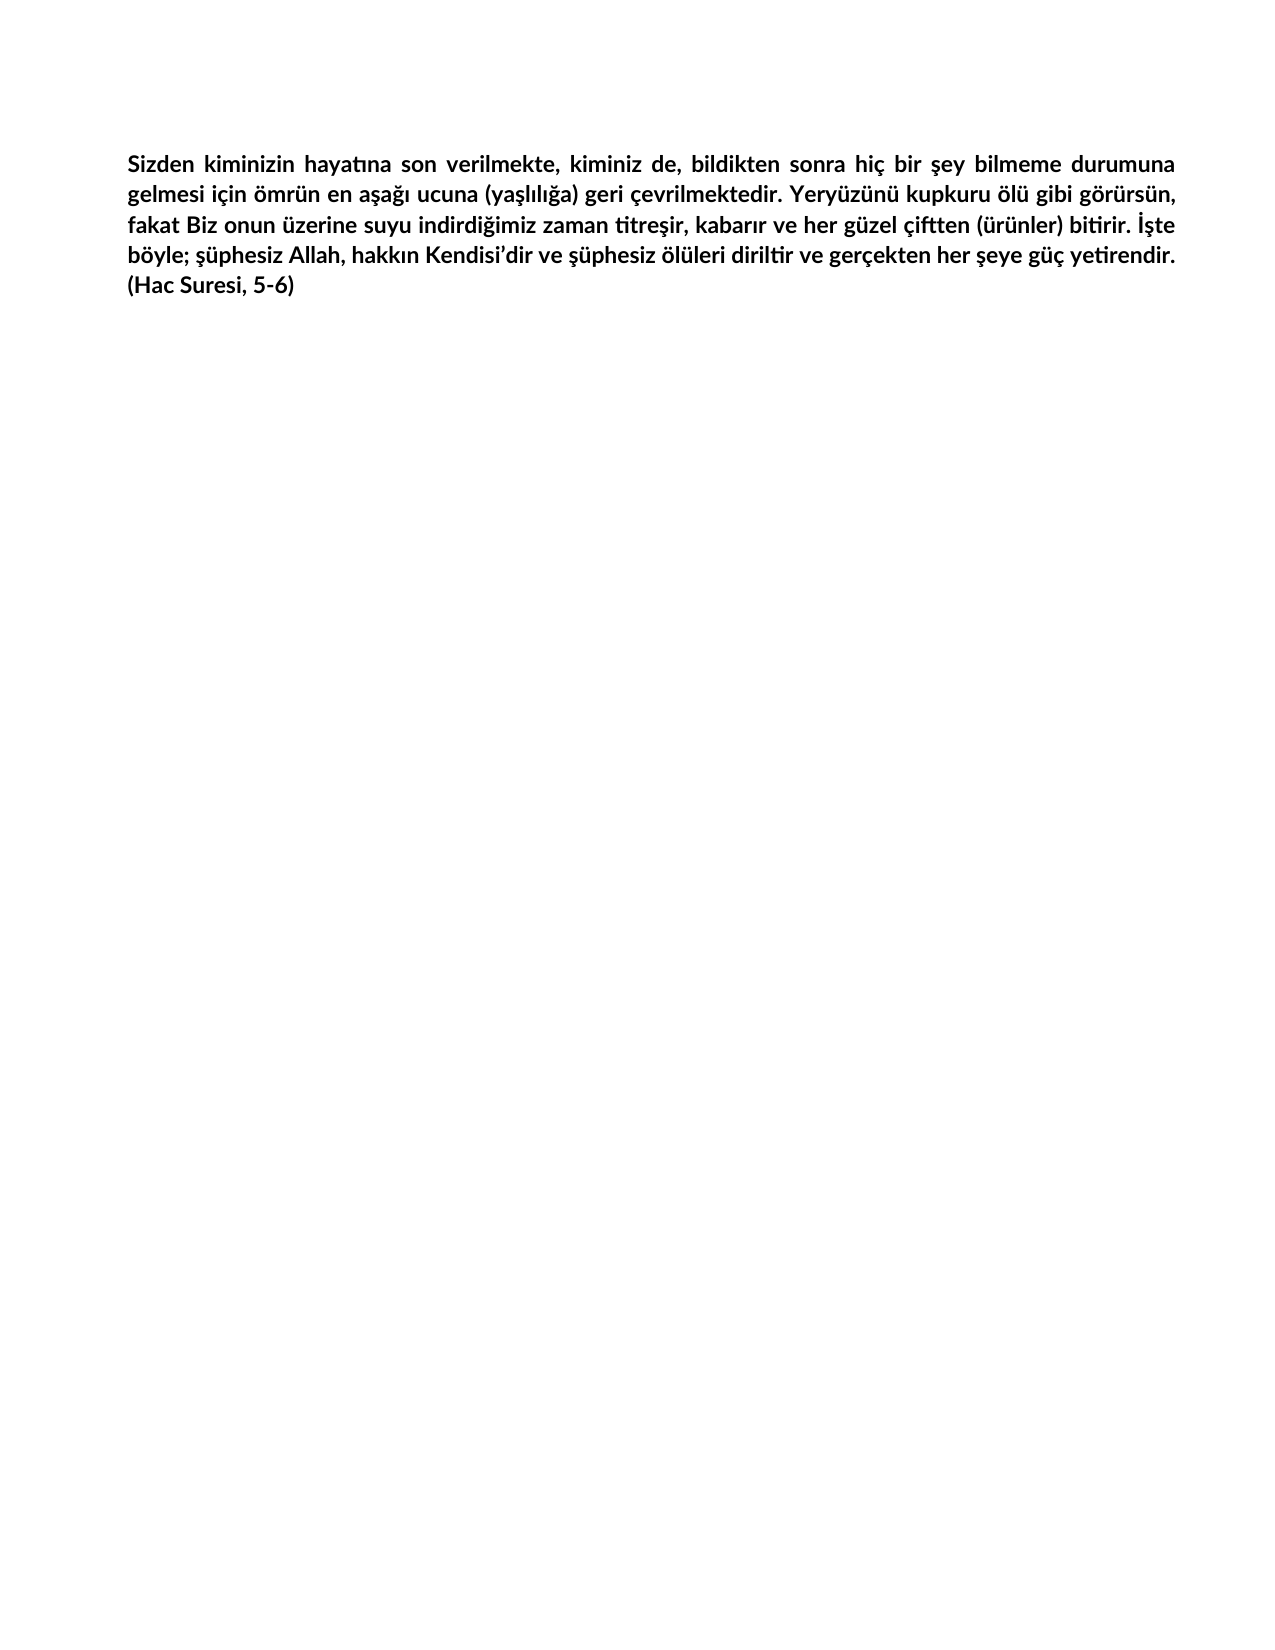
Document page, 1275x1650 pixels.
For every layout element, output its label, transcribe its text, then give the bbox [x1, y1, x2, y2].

text Sizden kiminizin hayatına son verilmekte, kiminiz de, bildikten sonra hiç bir şey bilmeme durumuna gelmesi için ömrün en aşağı ucuna (yaşlılığa) geri çevrilmektedir. Yeryüzünü kupkuru ölü gibi görürsün, fakat Biz onun üzerine suyu indirdiğimiz zaman titreşir, kabarır ve her güzel çiftten (ürünler) bitirir. İşte böyle; şüphesiz Allah, hakkın Kendisi’dir ve şüphesiz ölüleri diriltir ve gerçekten her şeye güç yetirendir. (Hac Suresi, 5-6) [127, 150, 1177, 298]
